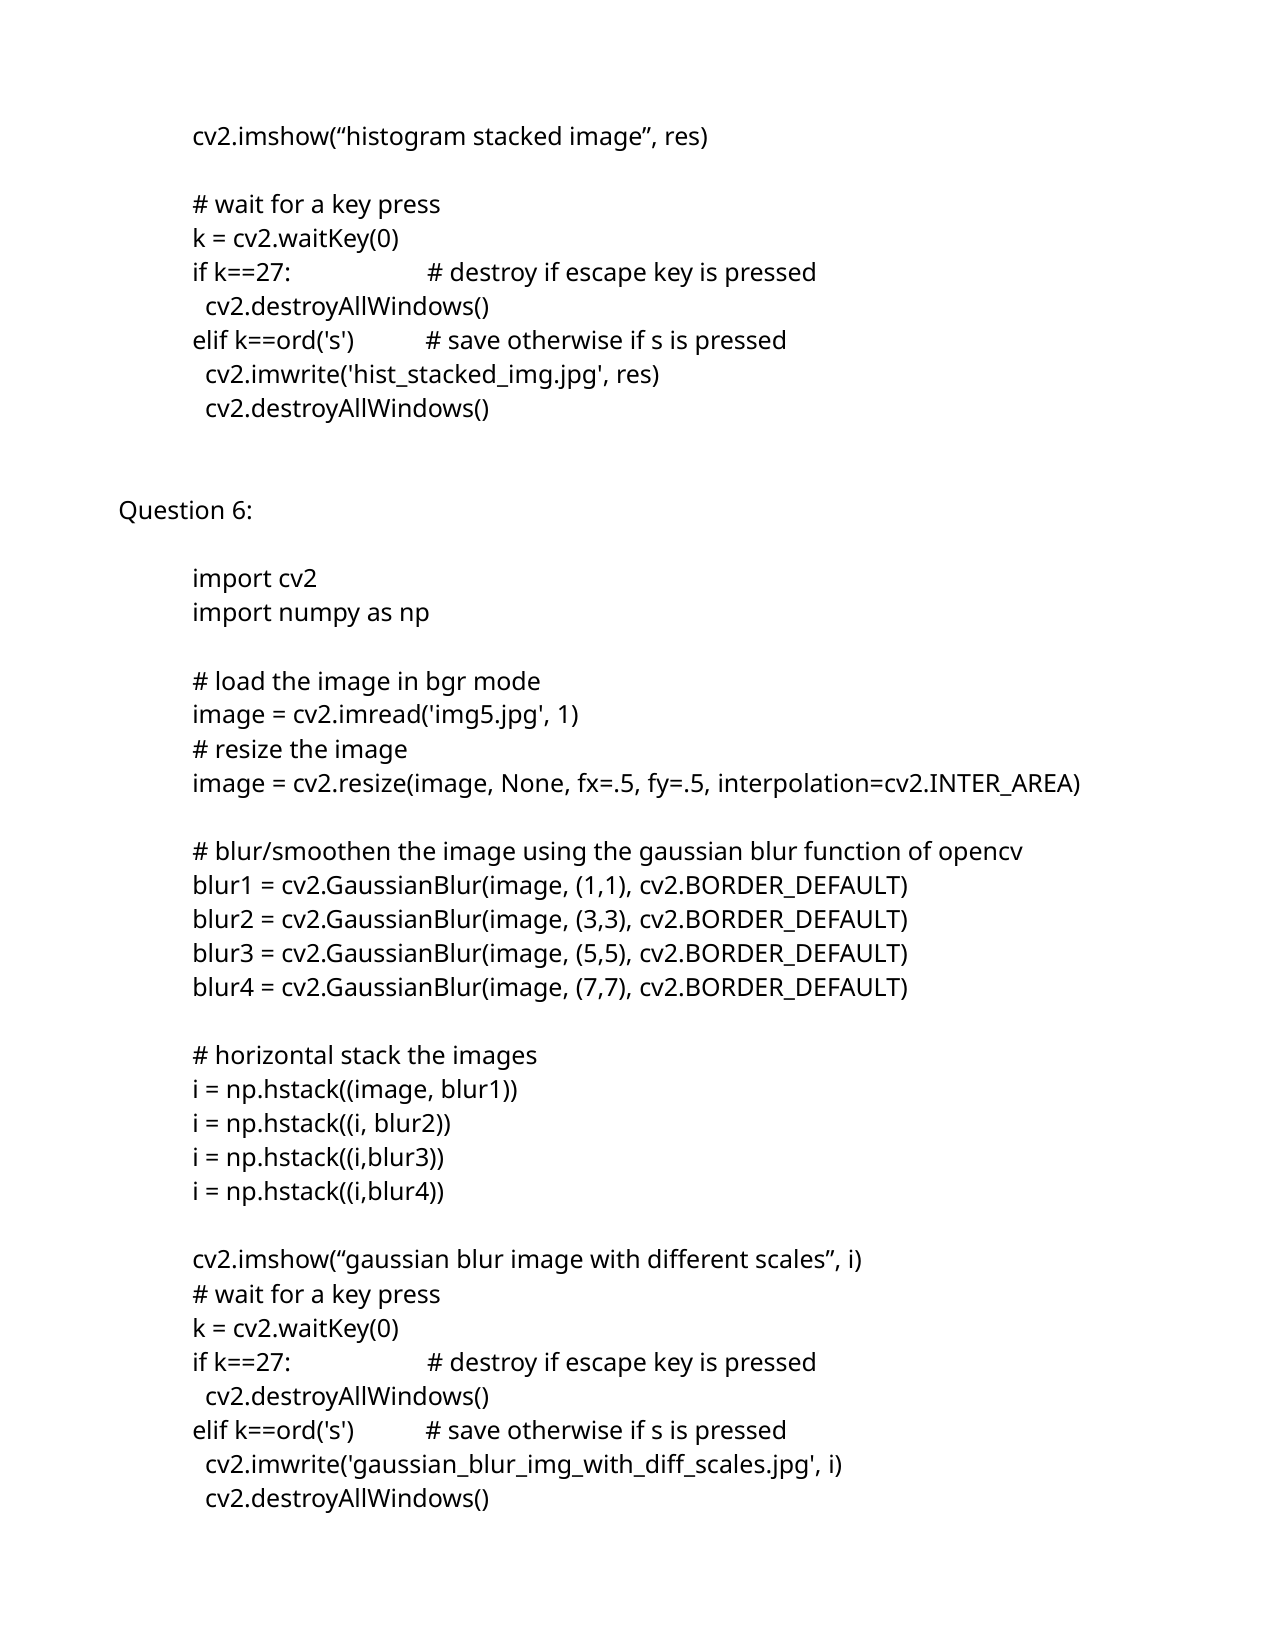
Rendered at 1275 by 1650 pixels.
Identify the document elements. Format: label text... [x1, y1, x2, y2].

text cv2.destroyAllWindows() [118, 1481, 1157, 1515]
text if k==27: # destroy if escape key is pressed [192, 1344, 1157, 1378]
text cv2.destroyAllWindows() [118, 391, 1157, 425]
text blur3 = cv2.GaussianBlur(image, (5,5), cv2.BORDER_DEFAULT) [118, 936, 1157, 970]
text blur4 = cv2.GaussianBlur(image, (7,7), cv2.BORDER_DEFAULT) [118, 970, 1157, 1004]
text import cv2 [118, 561, 1157, 595]
text cv2.imwrite('gaussian_blur_img_with_diff_scales.jpg', i) [192, 1447, 1157, 1481]
text blur2 = cv2.GaussianBlur(image, (3,3), cv2.BORDER_DEFAULT) [118, 902, 1157, 936]
text # wait for a key press [192, 186, 1157, 220]
text cv2.imshow(“gaussian blur image with different scales”, i) [118, 1242, 1157, 1276]
text if k==27: # destroy if escape key is pressed [192, 254, 1157, 288]
text i = np.hstack((i,blur4)) [118, 1174, 1157, 1208]
text cv2.imwrite('hist_stacked_img.jpg', res) [192, 357, 1157, 391]
text image = cv2.imread('img5.jpg', 1) [118, 697, 1157, 731]
text # resize the image [118, 731, 1157, 765]
text blur1 = cv2.GaussianBlur(image, (1,1), cv2.BORDER_DEFAULT) [118, 867, 1157, 902]
text i = np.hstack((i, blur2)) [118, 1106, 1157, 1140]
text cv2.destroyAllWindows() [192, 1378, 1157, 1412]
text # wait for a key press [118, 1276, 1157, 1310]
text image = cv2.resize(image, None, fx=.5, fy=.5, interpolation=cv2.INTER_AREA) [118, 765, 1157, 799]
text i = np.hstack((image, blur1)) [118, 1072, 1157, 1106]
text i = np.hstack((i,blur3)) [118, 1140, 1157, 1174]
text cv2.destroyAllWindows() [192, 288, 1157, 322]
text k = cv2.waitKey(0) [192, 1310, 1157, 1344]
text k = cv2.waitKey(0) [192, 220, 1157, 254]
text # horizontal stack the images [118, 1038, 1157, 1072]
text import numpy as np [118, 595, 1157, 629]
text # blur/smoothen the image using the gaussian blur function of opencv [118, 833, 1157, 867]
text Question 6: [118, 493, 1157, 527]
text elif k==ord('s') # save otherwise if s is pressed [192, 1412, 1157, 1447]
text cv2.imshow(“histogram stacked image”, res) [192, 118, 1157, 152]
text elif k==ord('s') # save otherwise if s is pressed [192, 322, 1157, 357]
text # load the image in bgr mode [118, 663, 1157, 697]
